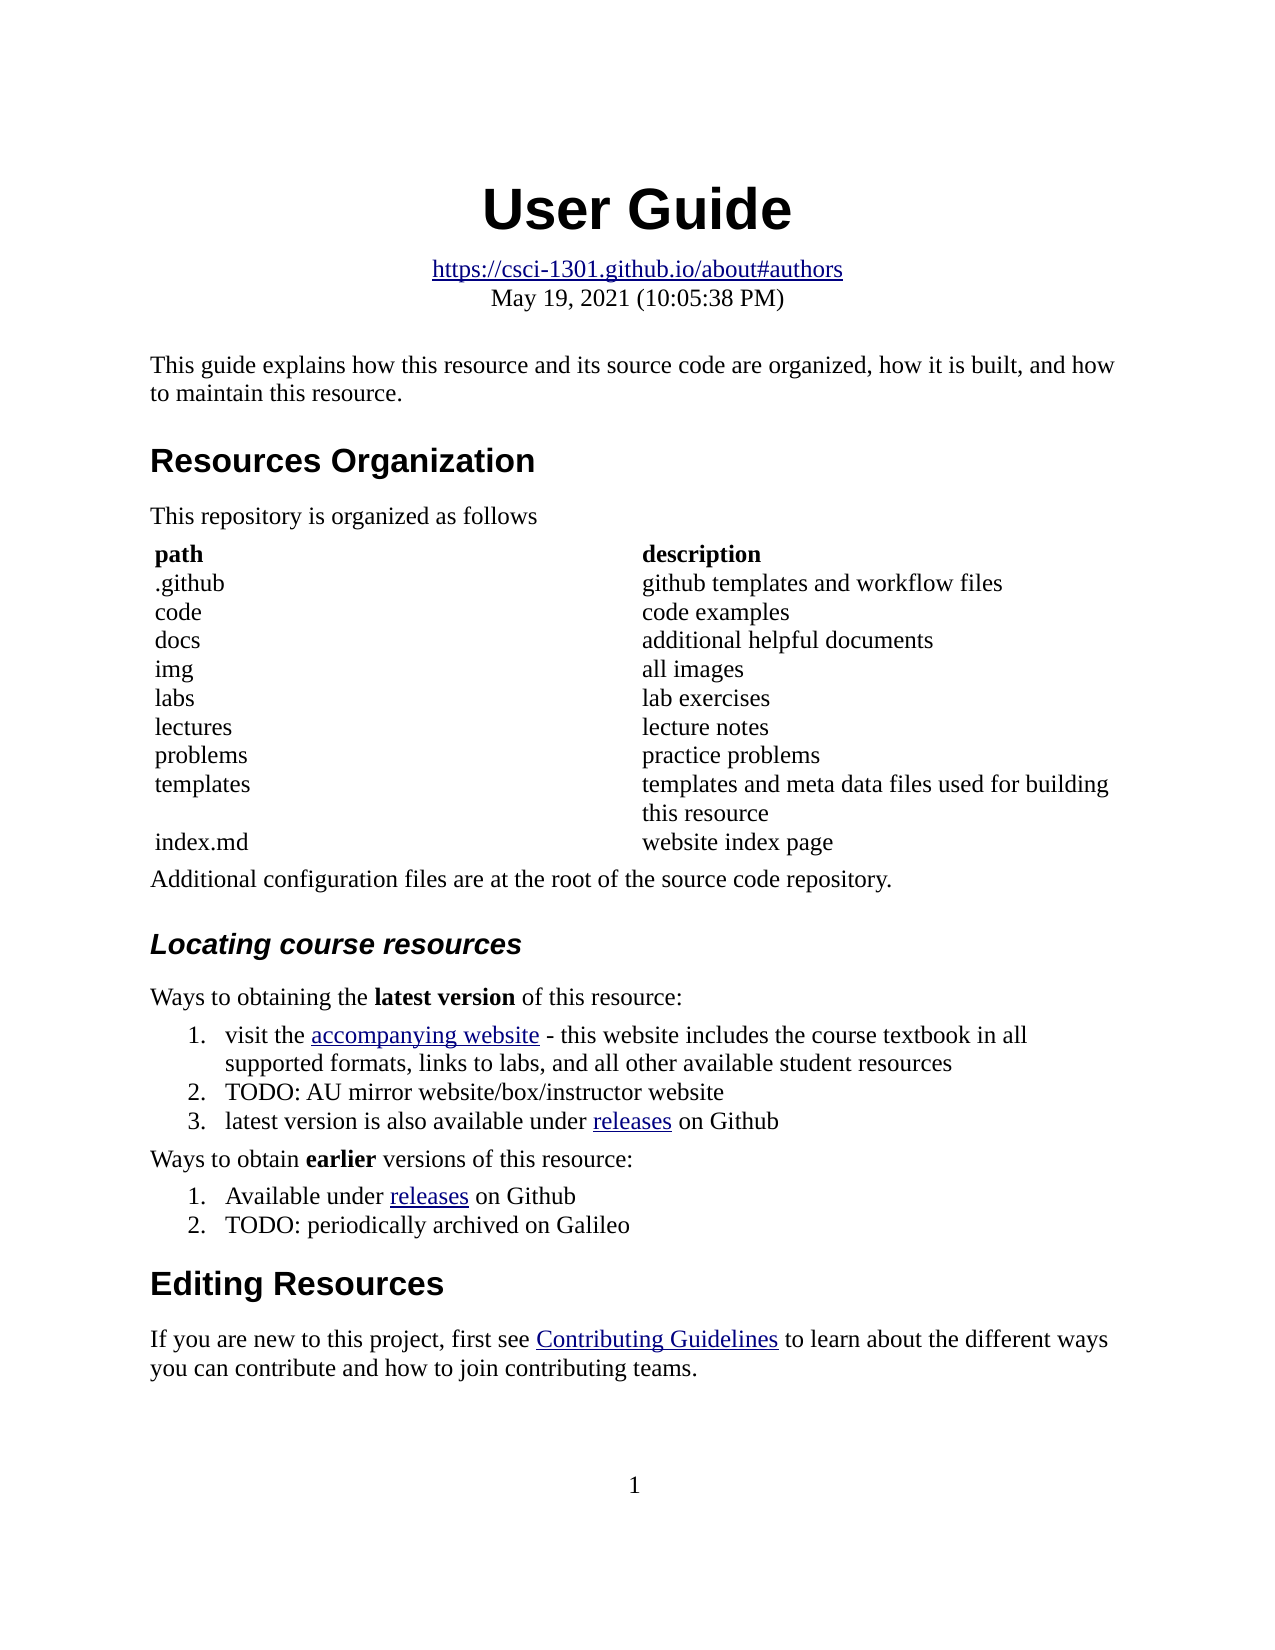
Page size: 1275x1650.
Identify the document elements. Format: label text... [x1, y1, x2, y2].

text If you are new to this project, first see Contributing Guidelines to learn about the different ways you can contribute and how to join contributing teams. [150, 1324, 1125, 1381]
text Ways to obtain earlier versions of this resource: [150, 1144, 1125, 1172]
table_cell docs [150, 625, 637, 654]
subtitle Editing Resources [150, 1264, 1125, 1302]
table_cell additional helpful documents [638, 625, 1125, 654]
table_cell all images [638, 654, 1125, 683]
table_cell lab exercises [638, 683, 1125, 712]
table_header path [150, 539, 637, 568]
list latest version is also available under releases on Github [187, 1106, 1125, 1135]
text This repository is organized as follows [150, 501, 1125, 530]
table_cell code [150, 597, 637, 625]
table_cell index.md [150, 827, 637, 855]
title User Guide [150, 175, 1125, 242]
subtitle Resources Organization [150, 441, 1125, 480]
table_cell labs [150, 683, 637, 712]
table_cell problems [150, 740, 637, 769]
text May 19, 2021 (10:05:38 PM) [150, 283, 1125, 312]
table_cell templates [150, 769, 637, 827]
table_cell code examples [638, 597, 1125, 625]
text Additional configuration files are at the root of the source code repository. [150, 864, 1125, 893]
list Available under releases on Github [187, 1181, 1125, 1210]
table_header description [638, 539, 1125, 568]
subtitle Locating course resources [150, 927, 1125, 961]
text Ways to obtaining the latest version of this resource: [150, 982, 1125, 1011]
table_cell lecture notes [638, 712, 1125, 740]
table_cell website index page [638, 827, 1125, 855]
table_cell github templates and workflow files [638, 568, 1125, 597]
list visit the accompanying website - this website includes the course textbook in all supported formats, links to labs, and all other available student resources [187, 1020, 1125, 1077]
text https://csci-1301.github.io/about#authors [150, 254, 1125, 283]
text This guide explains how this resource and its source code are organized, how it is built, and how to maintain this resource. [150, 350, 1125, 407]
table_cell .github [150, 568, 637, 597]
table_cell templates and meta data files used for building this resource [638, 769, 1125, 827]
list TODO: AU mirror website/box/instructor website [187, 1077, 1125, 1106]
list TODO: periodically archived on Galileo [187, 1210, 1125, 1239]
table_cell img [150, 654, 637, 683]
table_cell practice problems [638, 740, 1125, 769]
table_cell lectures [150, 712, 637, 740]
